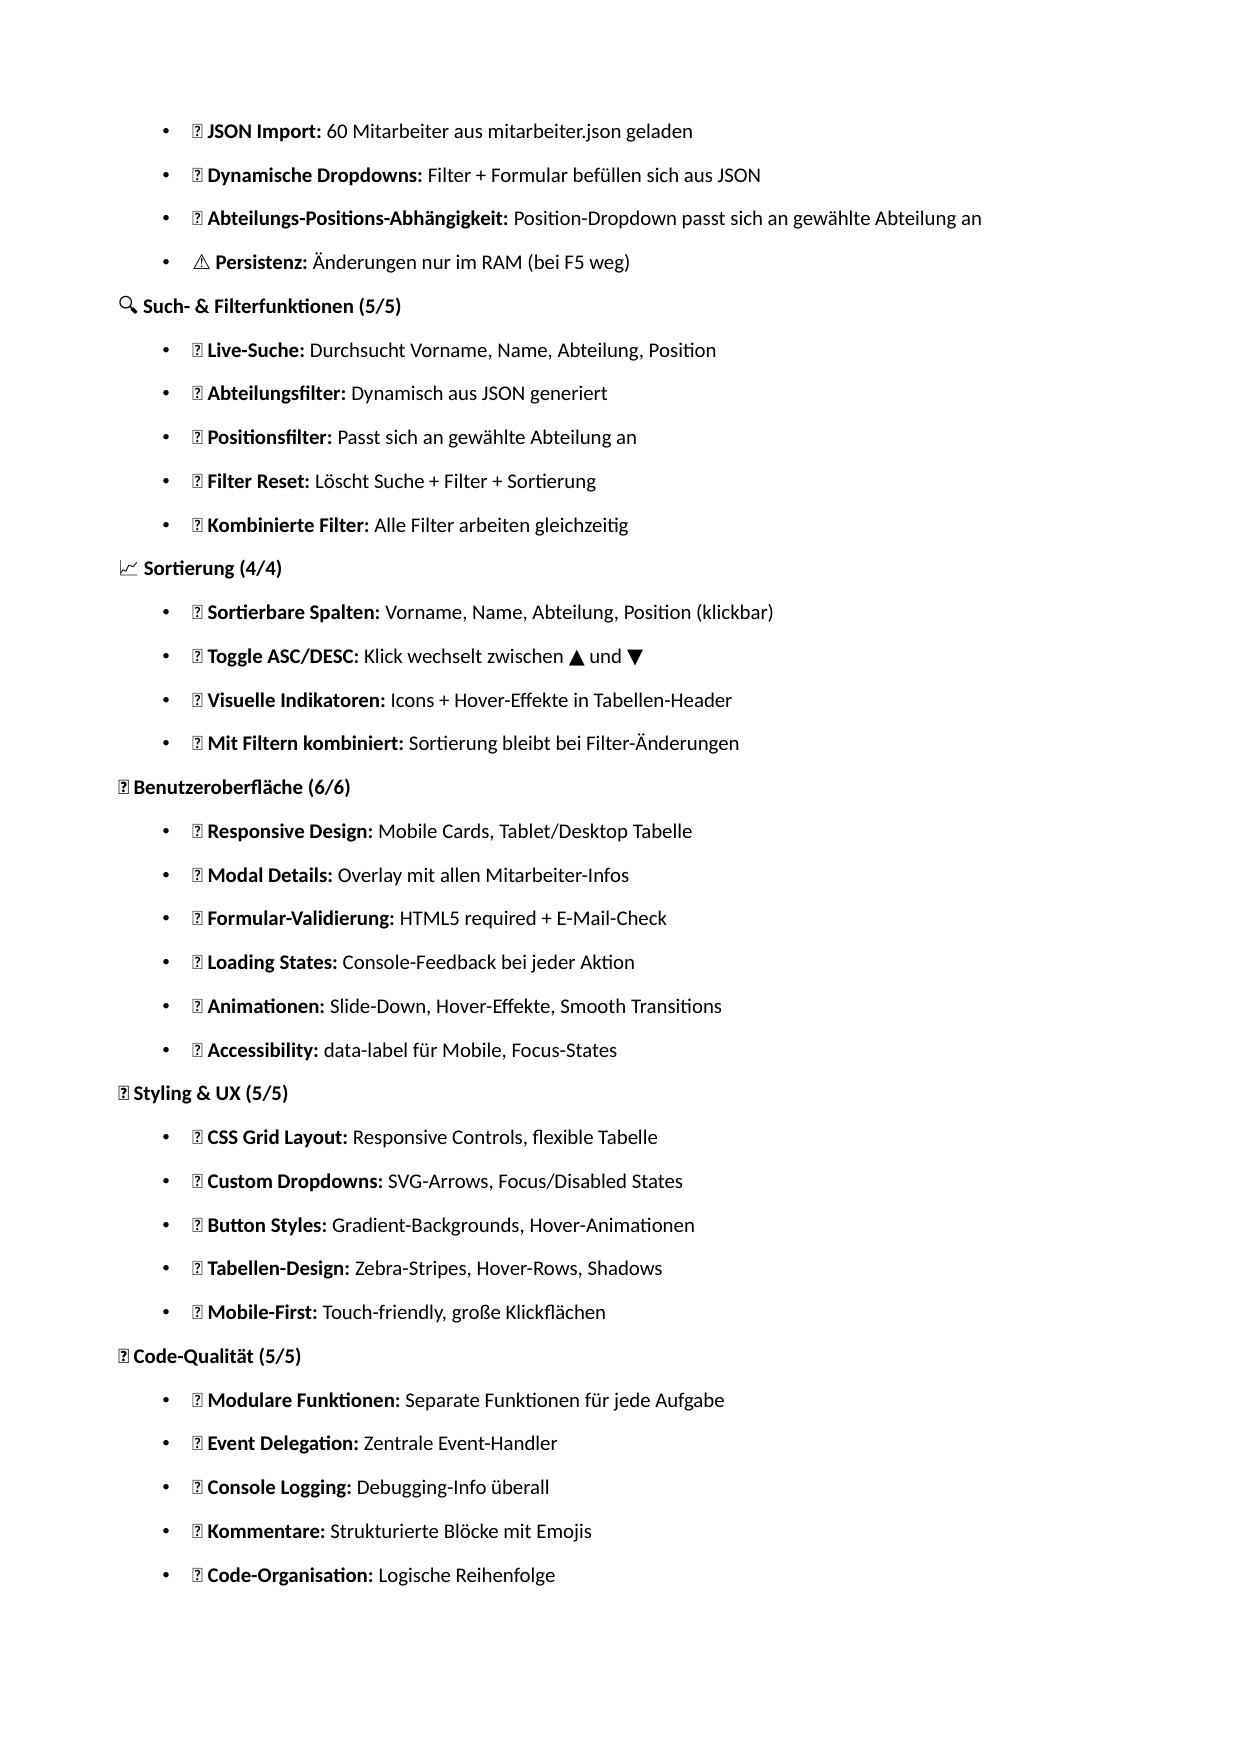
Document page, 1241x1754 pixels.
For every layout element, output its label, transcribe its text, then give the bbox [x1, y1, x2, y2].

list ✅ JSON Import: 60 Mitarbeiter aus mitarbeiter.json geladen [162, 118, 1122, 143]
list ✅ Accessibility: data-label für Mobile, Focus-States [162, 1037, 1122, 1062]
list ✅ Kommentare: Strukturierte Blöcke mit Emojis [162, 1518, 1122, 1543]
list ✅ Abteilungs-Positions-Abhängigkeit: Position-Dropdown passt sich an gewählte Abteilung an [162, 206, 1122, 231]
list ✅ Sortierbare Spalten: Vorname, Name, Abteilung, Position (klickbar) [162, 599, 1122, 625]
list ✅ Tabellen-Design: Zebra-Stripes, Hover-Rows, Shadows [162, 1256, 1122, 1281]
text 🔬 Code-Qualität (5/5) [118, 1343, 1122, 1368]
list ✅ Toggle ASC/DESC: Klick wechselt zwischen ▲ und ▼ [162, 643, 1122, 668]
list ⚠️ Persistenz: Änderungen nur im RAM (bei F5 weg) [162, 249, 1122, 275]
text 💅 Styling & UX (5/5) [118, 1081, 1122, 1106]
list ✅ Console Logging: Debugging-Info überall [162, 1474, 1122, 1500]
list ✅ Loading States: Console-Feedback bei jeder Aktion [162, 949, 1122, 975]
list ✅ Positionsfilter: Passt sich an gewählte Abteilung an [162, 424, 1122, 450]
list ✅ Mobile-First: Touch-friendly, große Klickflächen [162, 1299, 1122, 1325]
list ✅ Kombinierte Filter: Alle Filter arbeiten gleichzeitig [162, 512, 1122, 537]
list ✅ Visuelle Indikatoren: Icons + Hover-Effekte in Tabellen-Header [162, 687, 1122, 712]
list ✅ Formular-Validierung: HTML5 required + E-Mail-Check [162, 906, 1122, 931]
list ✅ Event Delegation: Zentrale Event-Handler [162, 1431, 1122, 1456]
list ✅ Mit Filtern kombiniert: Sortierung bleibt bei Filter-Änderungen [162, 731, 1122, 756]
list ✅ Modulare Funktionen: Separate Funktionen für jede Aufgabe [162, 1387, 1122, 1412]
list ✅ CSS Grid Layout: Responsive Controls, flexible Tabelle [162, 1124, 1122, 1150]
list ✅ Animationen: Slide-Down, Hover-Effekte, Smooth Transitions [162, 993, 1122, 1018]
list ✅ Button Styles: Gradient-Backgrounds, Hover-Animationen [162, 1212, 1122, 1237]
list ✅ Abteilungsfilter: Dynamisch aus JSON generiert [162, 381, 1122, 406]
list ✅ Responsive Design: Mobile Cards, Tablet/Desktop Tabelle [162, 818, 1122, 843]
list ✅ Modal Details: Overlay mit allen Mitarbeiter-Infos [162, 862, 1122, 887]
list ✅ Filter Reset: Löscht Suche + Filter + Sortierung [162, 468, 1122, 493]
list ✅ Dynamische Dropdowns: Filter + Formular befüllen sich aus JSON [162, 162, 1122, 187]
text 📈 Sortierung (4/4) [118, 556, 1122, 581]
list ✅ Code-Organisation: Logische Reihenfolge [162, 1562, 1122, 1587]
list ✅ Live-Suche: Durchsucht Vorname, Name, Abteilung, Position [162, 337, 1122, 362]
list ✅ Custom Dropdowns: SVG-Arrows, Focus/Disabled States [162, 1168, 1122, 1193]
text 🔍 Such- & Filterfunktionen (5/5) [118, 293, 1122, 318]
text 🎨 Benutzeroberfläche (6/6) [118, 774, 1122, 800]
